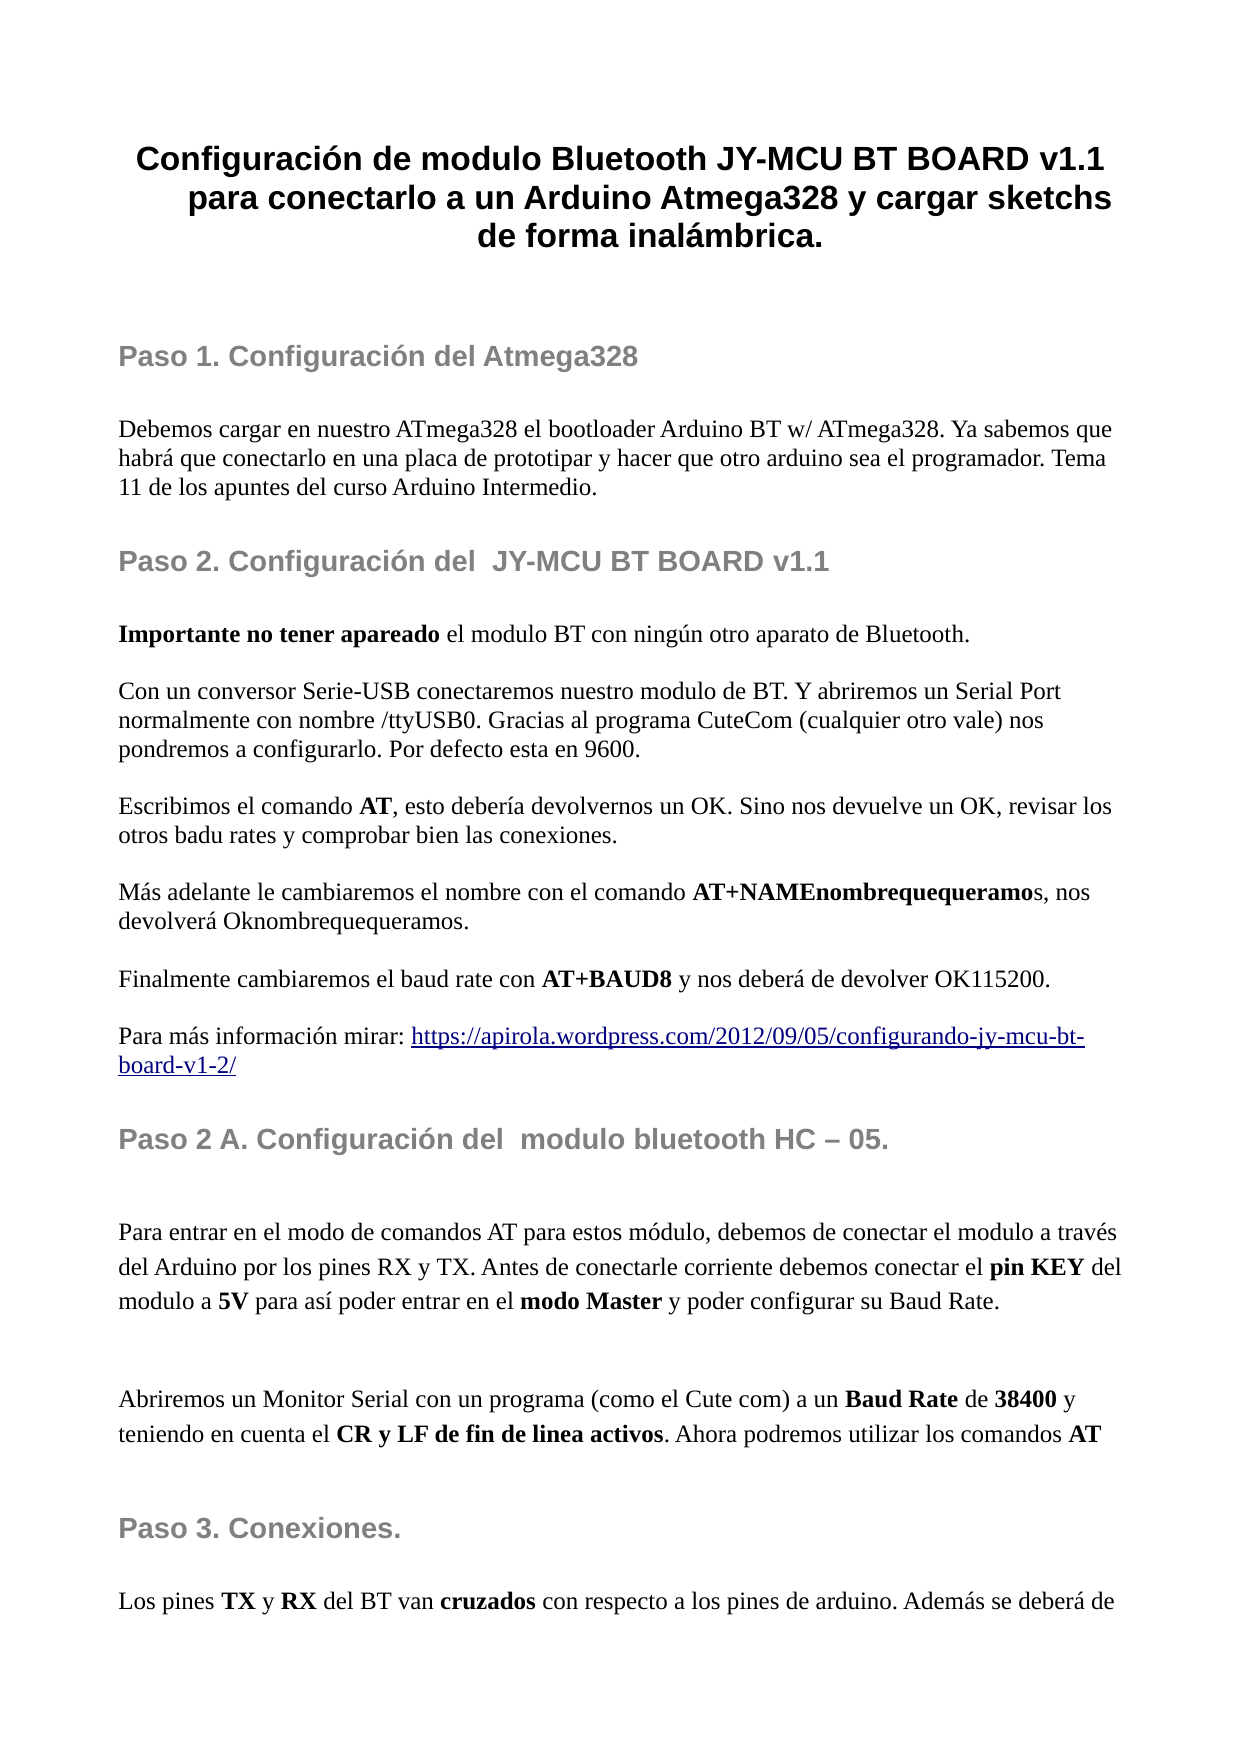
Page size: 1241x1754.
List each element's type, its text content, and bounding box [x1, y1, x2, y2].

subtitle Configuración de modulo Bluetooth JY-MCU BT BOARD v1.1 para conectarlo a un Arduino Atmega328 y cargar sketchs de forma inalámbrica. [118, 139, 1122, 255]
subtitle Paso 1. Configuración del Atmega328 [118, 339, 1122, 373]
text Los pines TX y RX del BT van cruzados con respecto a los pines de arduino. Además se deberá de [118, 1586, 1122, 1614]
text Más adelante le cambiaremos el nombre con el comando AT+NAMEnombrequequeramos, nos devolverá Oknombrequequeramos. [118, 877, 1122, 935]
text Escribimos el comando AT, esto debería devolvernos un OK. Sino nos devuelve un OK, revisar los otros badu rates y comprobar bien las conexiones. [118, 791, 1122, 849]
subtitle Paso 2 A. Configuración del modulo bluetooth HC – 05. [118, 1122, 1122, 1156]
text Finalmente cambiaremos el baud rate con AT+BAUD8 y nos deberá de devolver OK115200. [118, 964, 1122, 992]
text Para más información mirar: https://apirola.wordpress.com/2012/09/05/configurando-jy-mcu-bt-board-v1-2/ [118, 1021, 1122, 1079]
subtitle Paso 3. Conexiones. [118, 1511, 1122, 1544]
text Para entrar en el modo de comandos AT para estos módulo, debemos de conectar el modulo a través del Arduino por los pines RX y TX. Antes de conectarle corriente debemos conectar el pin KEY del modulo a 5V para así poder entrar en el modo Master y poder configurar su Baud Rate. [118, 1217, 1122, 1315]
text Abriremos un Monitor Serial con un programa (como el Cute com) a un Baud Rate de 38400 y teniendo en cuenta el CR y LF de fin de linea activos. Ahora podremos utilizar los comandos AT [118, 1384, 1122, 1447]
subtitle Paso 2. Configuración del JY-MCU BT BOARD v1.1 [118, 544, 1122, 577]
text Importante no tener apareado el modulo BT con ningún otro aparato de Bluetooth. [118, 619, 1122, 647]
text Con un conversor Serie-USB conectaremos nuestro modulo de BT. Y abriremos un Serial Port normalmente con nombre /ttyUSB0. Gracias al programa CuteCom (cualquier otro vale) nos pondremos a configurarlo. Por defecto esta en 9600. [118, 676, 1122, 762]
text Debemos cargar en nuestro ATmega328 el bootloader Arduino BT w/ ATmega328. Ya sabemos que habrá que conectarlo en una placa de prototipar y hacer que otro arduino sea el programador. Tema 11 de los apuntes del curso Arduino Intermedio. [118, 414, 1122, 501]
